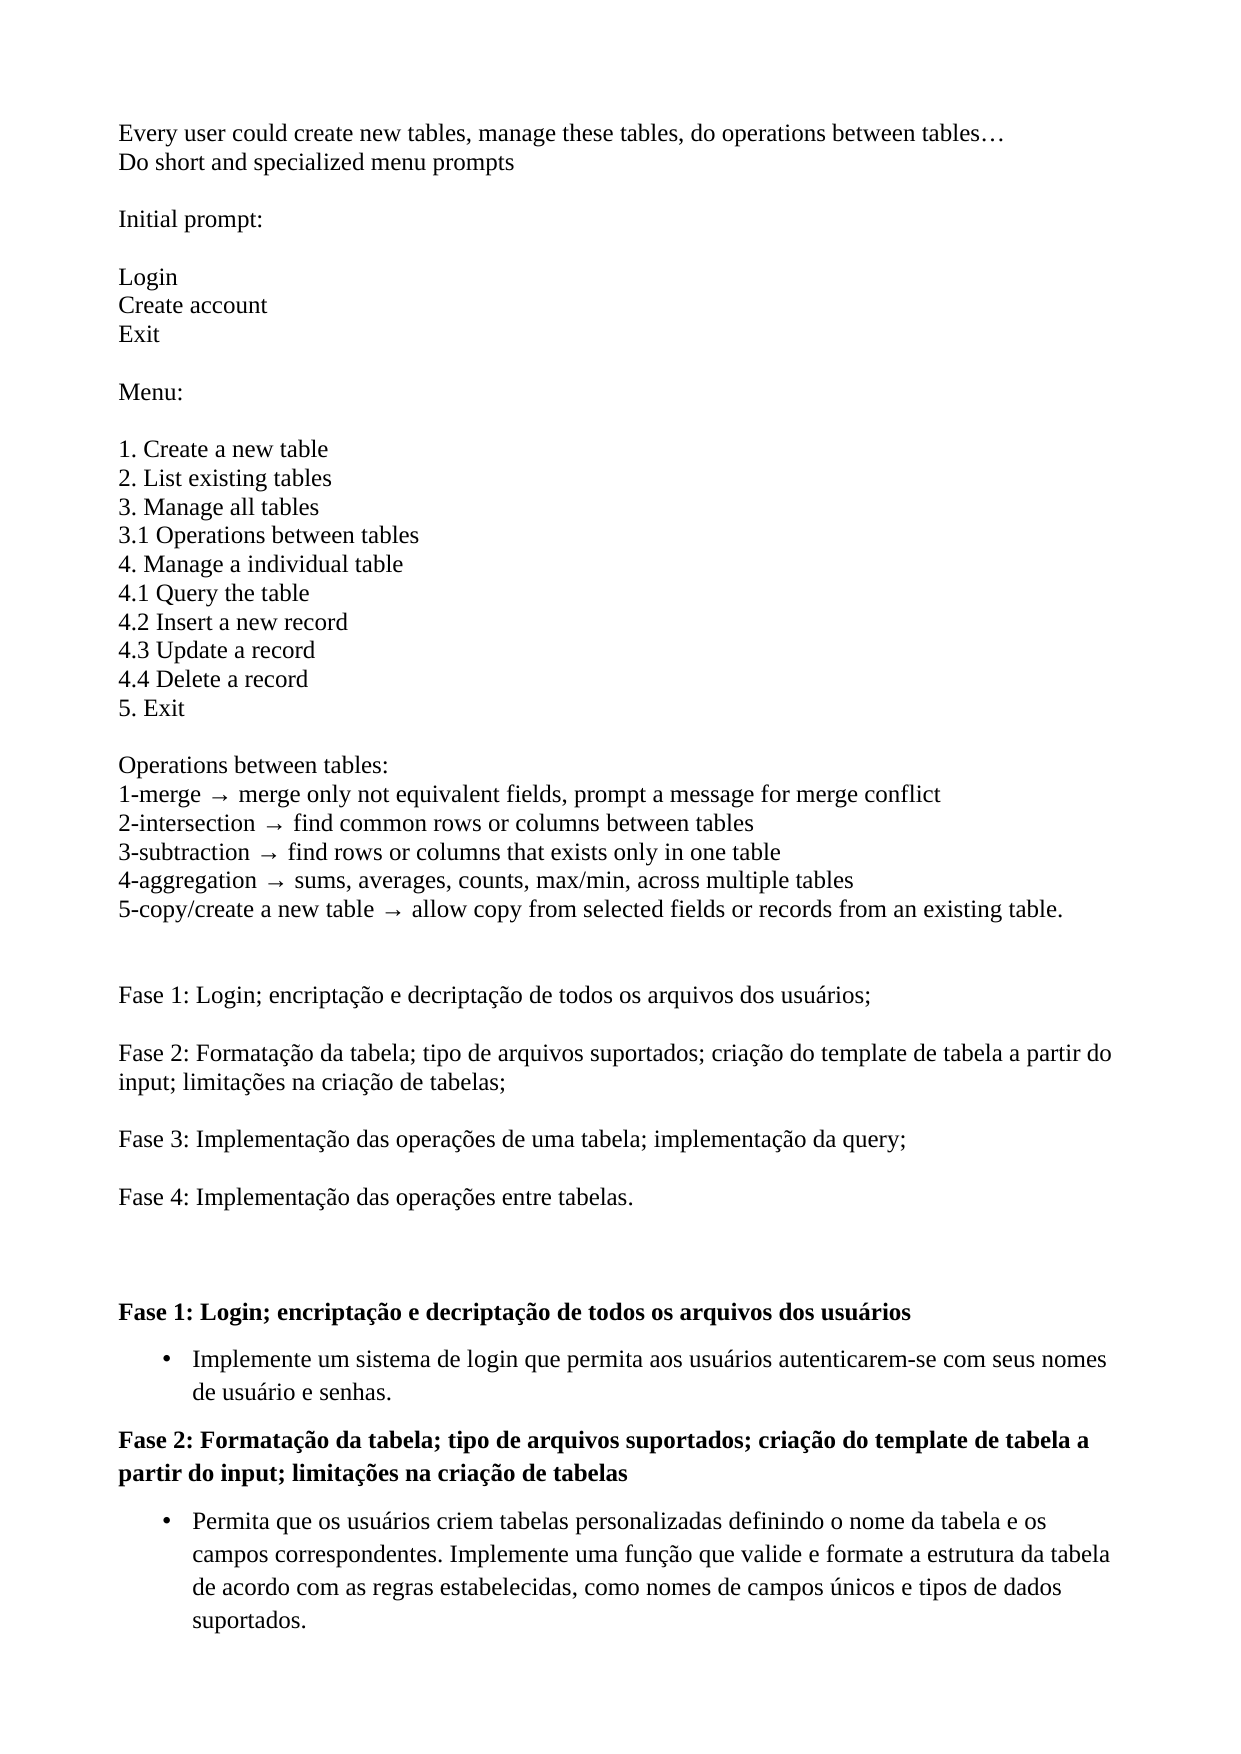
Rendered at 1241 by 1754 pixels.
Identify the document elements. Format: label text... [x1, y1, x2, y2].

text 4.2 Insert a new record [118, 607, 1122, 636]
text 4-aggregation → sums, averages, counts, max/min, across multiple tables [118, 866, 1122, 894]
text Initial prompt: [118, 204, 1122, 233]
text Exit [118, 319, 1122, 348]
text 2. List existing tables [118, 463, 1122, 492]
list Permita que os usuários criem tabelas personalizadas definindo o nome da tabela e os campos correspondentes. Implemente uma função que valide e formate a estrutura da tabela de acordo com as regras estabelecidas, como nomes de campos únicos e tipos de dados suportados. [162, 1506, 1122, 1633]
text Fase 2: Formatação da tabela; tipo de arquivos suportados; criação do template de tabela a partir do input; limitações na criação de tabelas; [118, 1038, 1122, 1096]
text 4.3 Update a record [118, 636, 1122, 664]
text 2-intersection → find common rows or columns between tables [118, 808, 1122, 837]
text 3.1 Operations between tables [118, 521, 1122, 549]
text Every user could create new tables, manage these tables, do operations between tables… [118, 118, 1122, 147]
text 1-merge → merge only not equivalent fields, prompt a message for merge conflict [118, 779, 1122, 808]
text Fase 1: Login; encriptação e decriptação de todos os arquivos dos usuários [118, 1297, 1122, 1326]
text Create account [118, 291, 1122, 319]
text Fase 3: Implementação das operações de uma tabela; implementação da query; [118, 1124, 1122, 1153]
text 5-copy/create a new table → allow copy from selected fields or records from an existing table. [118, 894, 1122, 923]
text Menu: [118, 377, 1122, 406]
list Implemente um sistema de login que permita aos usuários autenticarem-se com seus nomes de usuário e senhas. [162, 1344, 1122, 1406]
text 3. Manage all tables [118, 492, 1122, 521]
text 1. Create a new table [118, 434, 1122, 463]
text Login [118, 262, 1122, 291]
text Fase 1: Login; encriptação e decriptação de todos os arquivos dos usuários; [118, 981, 1122, 1009]
text Do short and specialized menu prompts [118, 147, 1122, 176]
text Fase 4: Implementação das operações entre tabelas. [118, 1182, 1122, 1211]
text 4. Manage a individual table [118, 549, 1122, 578]
text Operations between tables: [118, 751, 1122, 779]
text 4.1 Query the table [118, 578, 1122, 607]
text 3-subtraction → find rows or columns that exists only in one table [118, 837, 1122, 866]
text Fase 2: Formatação da tabela; tipo de arquivos suportados; criação do template de tabela a partir do input; limitações na criação de tabelas [118, 1425, 1122, 1487]
text 4.4 Delete a record [118, 664, 1122, 693]
text 5. Exit [118, 693, 1122, 722]
